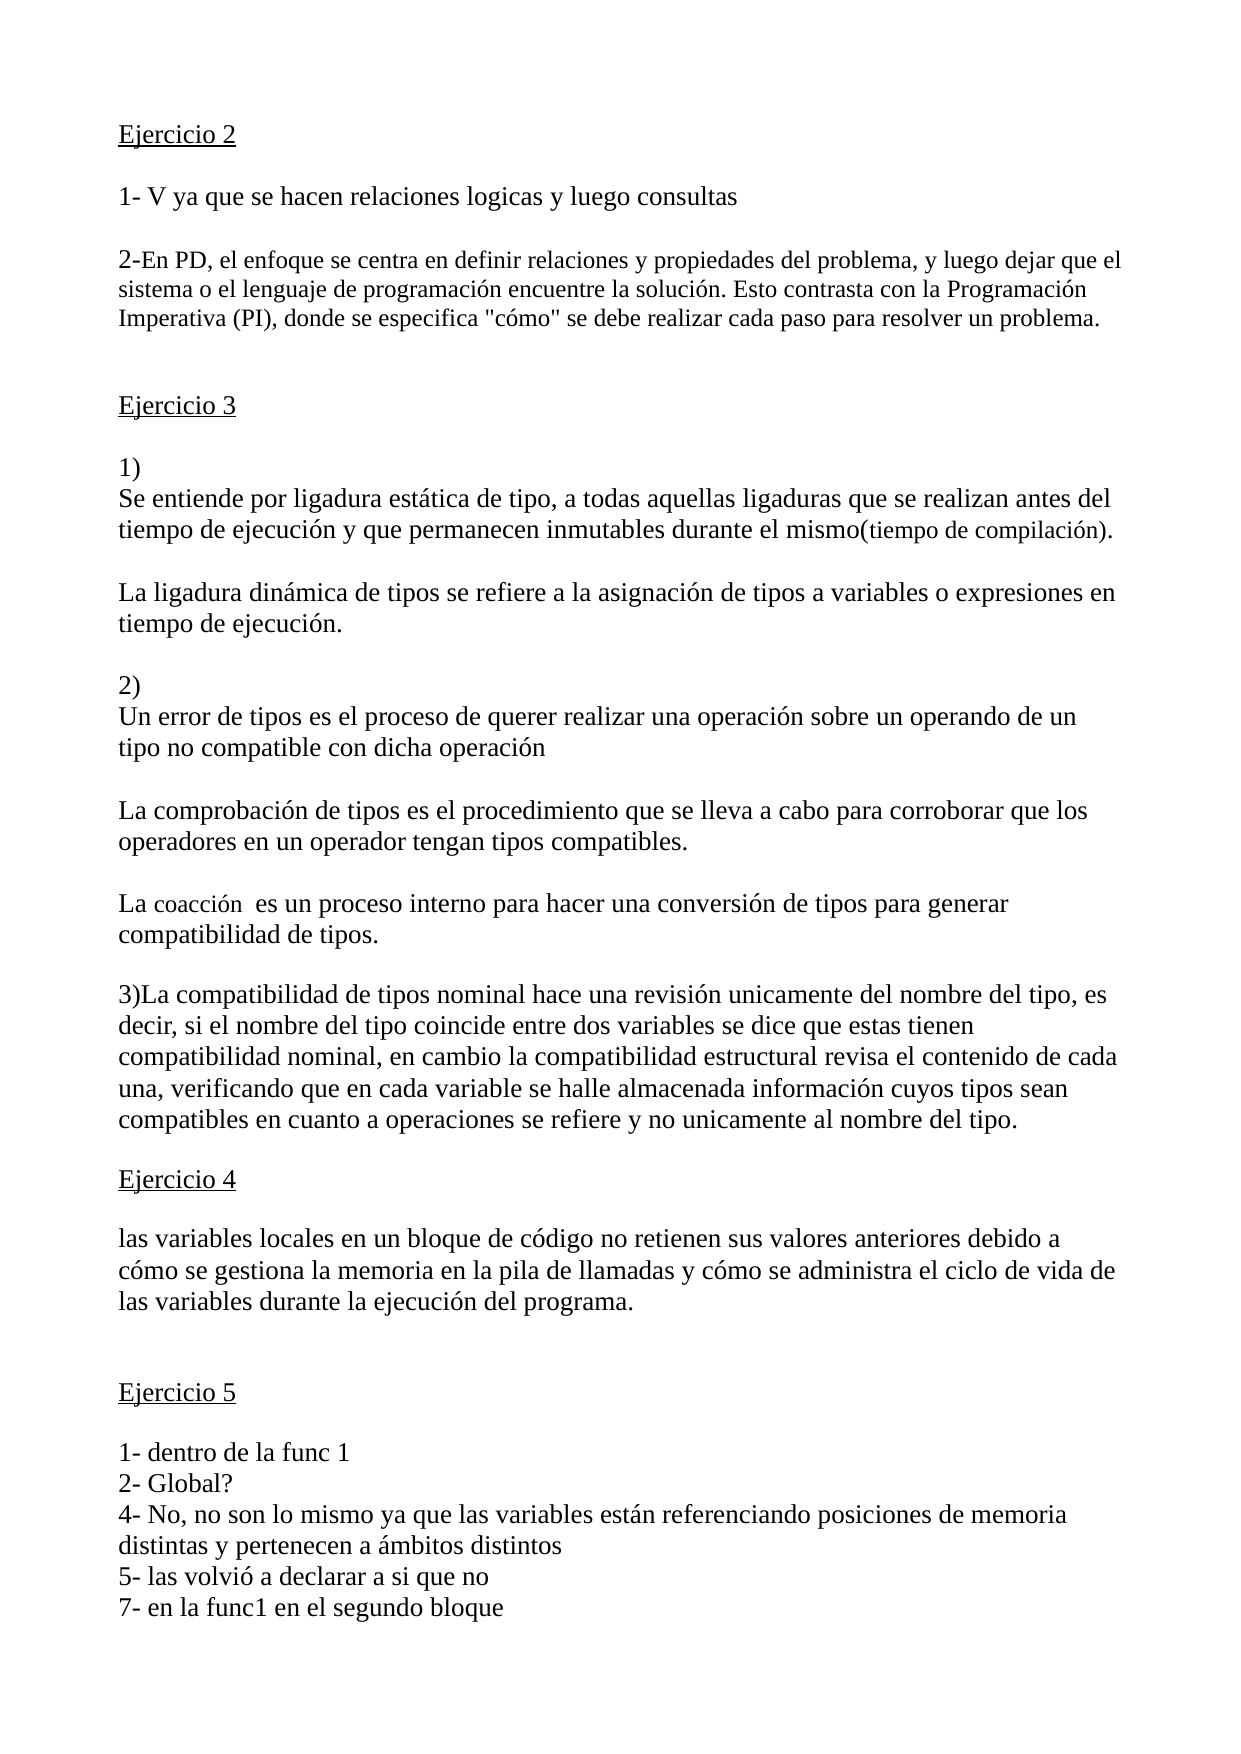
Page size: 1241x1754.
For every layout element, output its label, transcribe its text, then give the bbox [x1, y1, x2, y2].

text 2) [118, 669, 1122, 700]
text 7- en la func1 en el segundo bloque [118, 1592, 1122, 1623]
text 1- dentro de la func 1 [118, 1436, 1122, 1467]
text tiempo de ejecución y que permanecen inmutables durante el mismo(tiempo de compilación). [118, 513, 1122, 544]
text Un error de tipos es el proceso de querer realizar una operación sobre un operando de un tipo no compatible con dicha operación [118, 700, 1122, 763]
text 1- V ya que se hacen relaciones logicas y luego consultas [118, 180, 1122, 212]
text La coacción es un proceso interno para hacer una conversión de tipos para generar compatibilidad de tipos. [118, 887, 1122, 949]
text 5- las volvió a declarar a si que no [118, 1560, 1122, 1592]
text La comprobación de tipos es el procedimiento que se lleva a cabo para corroborar que los operadores en un operador tengan tipos compatibles. [118, 794, 1122, 856]
text Ejercicio 2 [118, 118, 1122, 149]
text 4- No, no son lo mismo ya que las variables están referenciando posiciones de memoria distintas y pertenecen a ámbitos distintos [118, 1498, 1122, 1560]
text La ligadura dinámica de tipos se refiere a la asignación de tipos a variables o expresiones en tiempo de ejecución. [118, 576, 1122, 638]
text Ejercicio 4 [118, 1163, 1122, 1194]
text Se entiende por ligadura estática de tipo, a todas aquellas ligaduras que se realizan antes del [118, 482, 1122, 513]
text 1) [118, 451, 1122, 482]
text Ejercicio 3 [118, 389, 1122, 420]
text 2- Global? [118, 1467, 1122, 1498]
text 3)La compatibilidad de tipos nominal hace una revisión unicamente del nombre del tipo, es decir, si el nombre del tipo coincide entre dos variables se dice que estas tienen compatibilidad nominal, en cambio la compatibilidad estructural revisa el contenido de cada una, verificando que en cada variable se halle almacenada información cuyos tipos sean compatibles en cuanto a operaciones se refiere y no unicamente al nombre del tipo. [118, 978, 1122, 1134]
text las variables locales en un bloque de código no retienen sus valores anteriores debido a cómo se gestiona la memoria en la pila de llamadas y cómo se administra el ciclo de vida de las variables durante la ejecución del programa. [118, 1223, 1122, 1316]
text Ejercicio 5 [118, 1376, 1122, 1407]
text 2-En PD, el enfoque se centra en definir relaciones y propiedades del problema, y luego dejar que el sistema o el lenguaje de programación encuentre la solución. Esto contrasta con la Programación Imperativa (PI), donde se especifica "cómo" se debe realizar cada paso para resolver un problema. [118, 243, 1122, 331]
